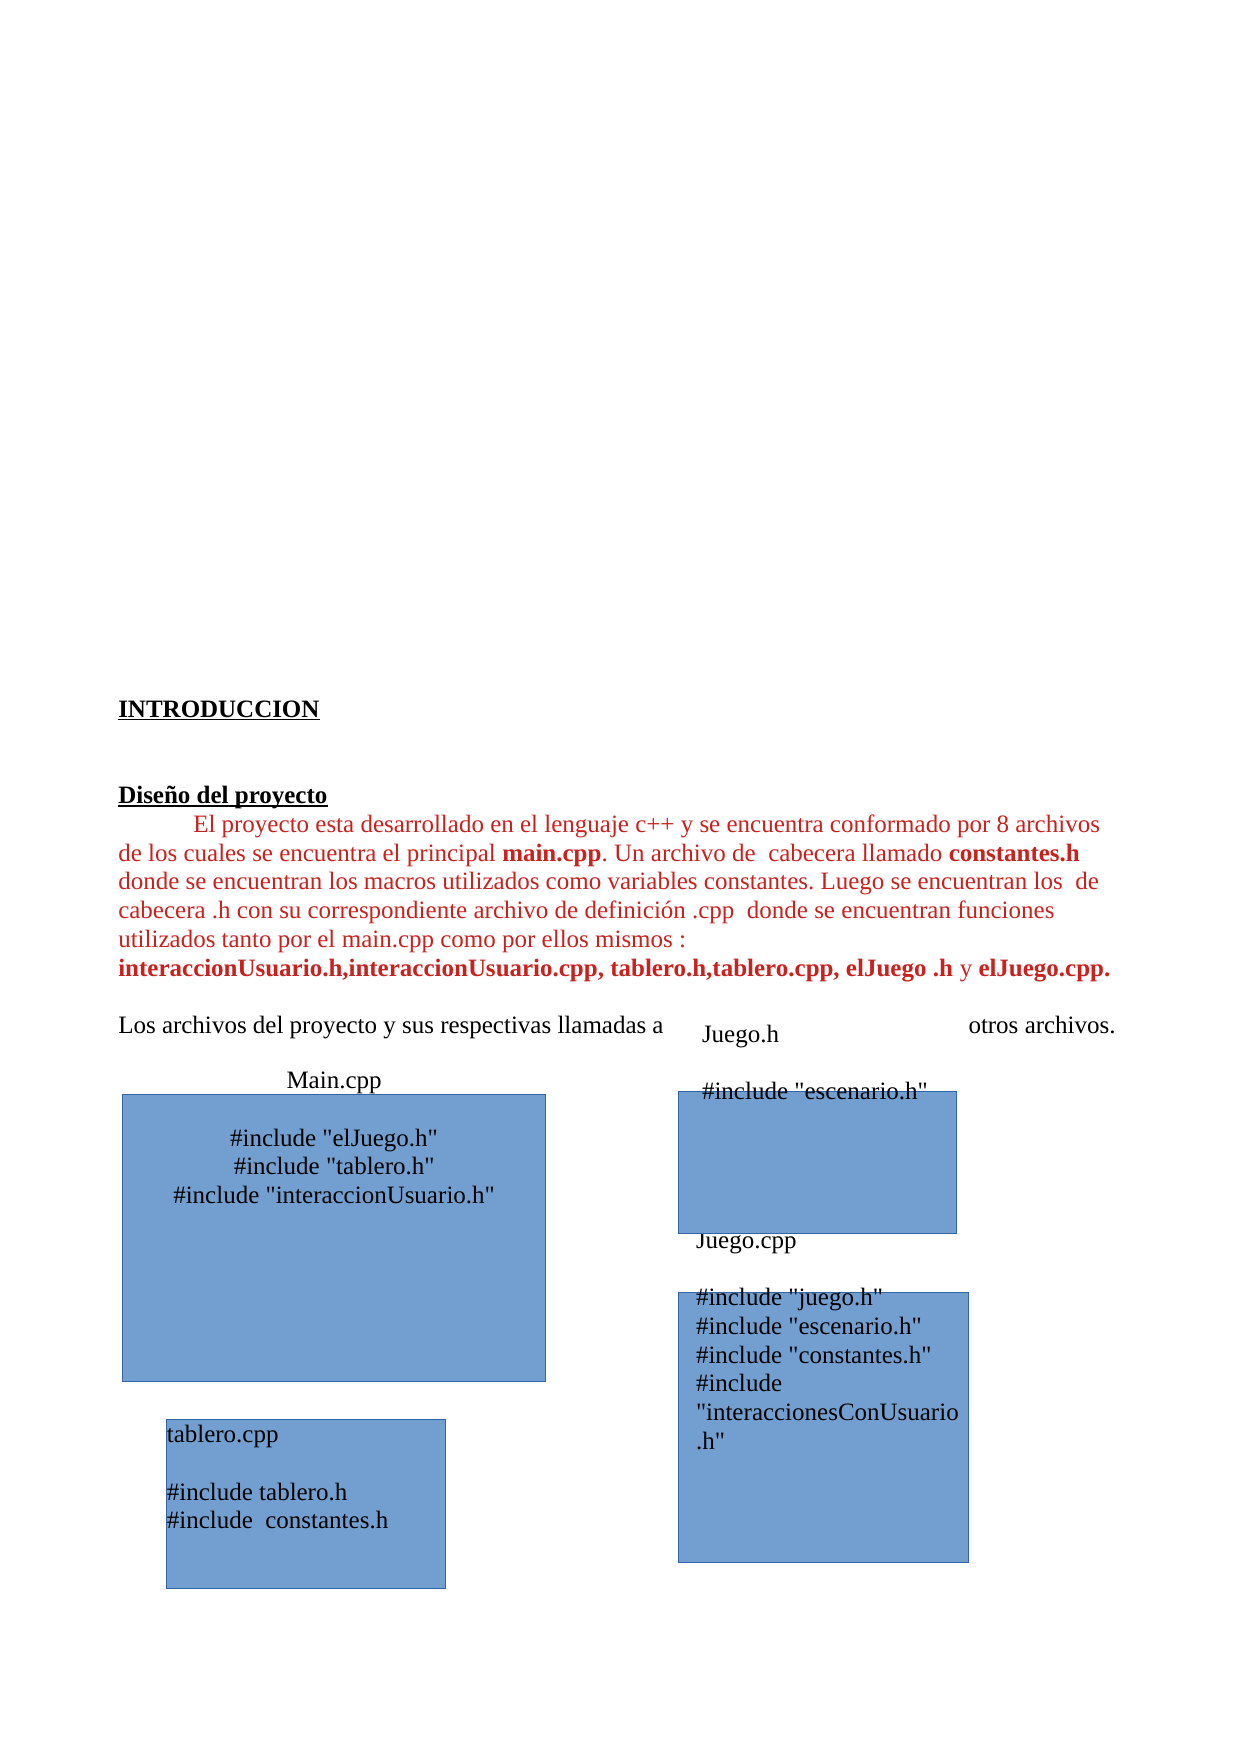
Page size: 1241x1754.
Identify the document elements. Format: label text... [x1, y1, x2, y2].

text Diseño del proyecto [118, 780, 1122, 809]
text Juego.cpp [696, 1225, 959, 1253]
text #include "escenario.h" [702, 1076, 948, 1105]
text El proyecto esta desarrollado en el lenguaje c++ y se encuentra conformado por 8 archivos de los cuales se encuentra el principal main.cpp. Un archivo de cabecera llamado constantes.h donde se encuentran los macros utilizados como variables constantes. Luego se encuentran los de cabecera .h con su correspondiente archivo de definición .cpp donde se encuentran funciones utilizados tanto por el main.cpp como por ellos mismos : interaccionUsuario.h,interaccionUsuario.cpp, tablero.h,tablero.cpp, elJuego .h y elJuego.cpp. [118, 809, 1122, 981]
text Los archivos del proyecto y sus respectivas llamadas a otros archivos. [118, 1010, 1122, 1039]
text #include "constantes.h" [696, 1340, 959, 1368]
text Juego.h [702, 1019, 948, 1047]
text #include "juego.h" [696, 1282, 959, 1311]
text INTRODUCCION [118, 694, 1122, 723]
text #include "escenario.h" [696, 1311, 959, 1340]
text #include "interaccionesConUsuario.h" [696, 1368, 959, 1455]
